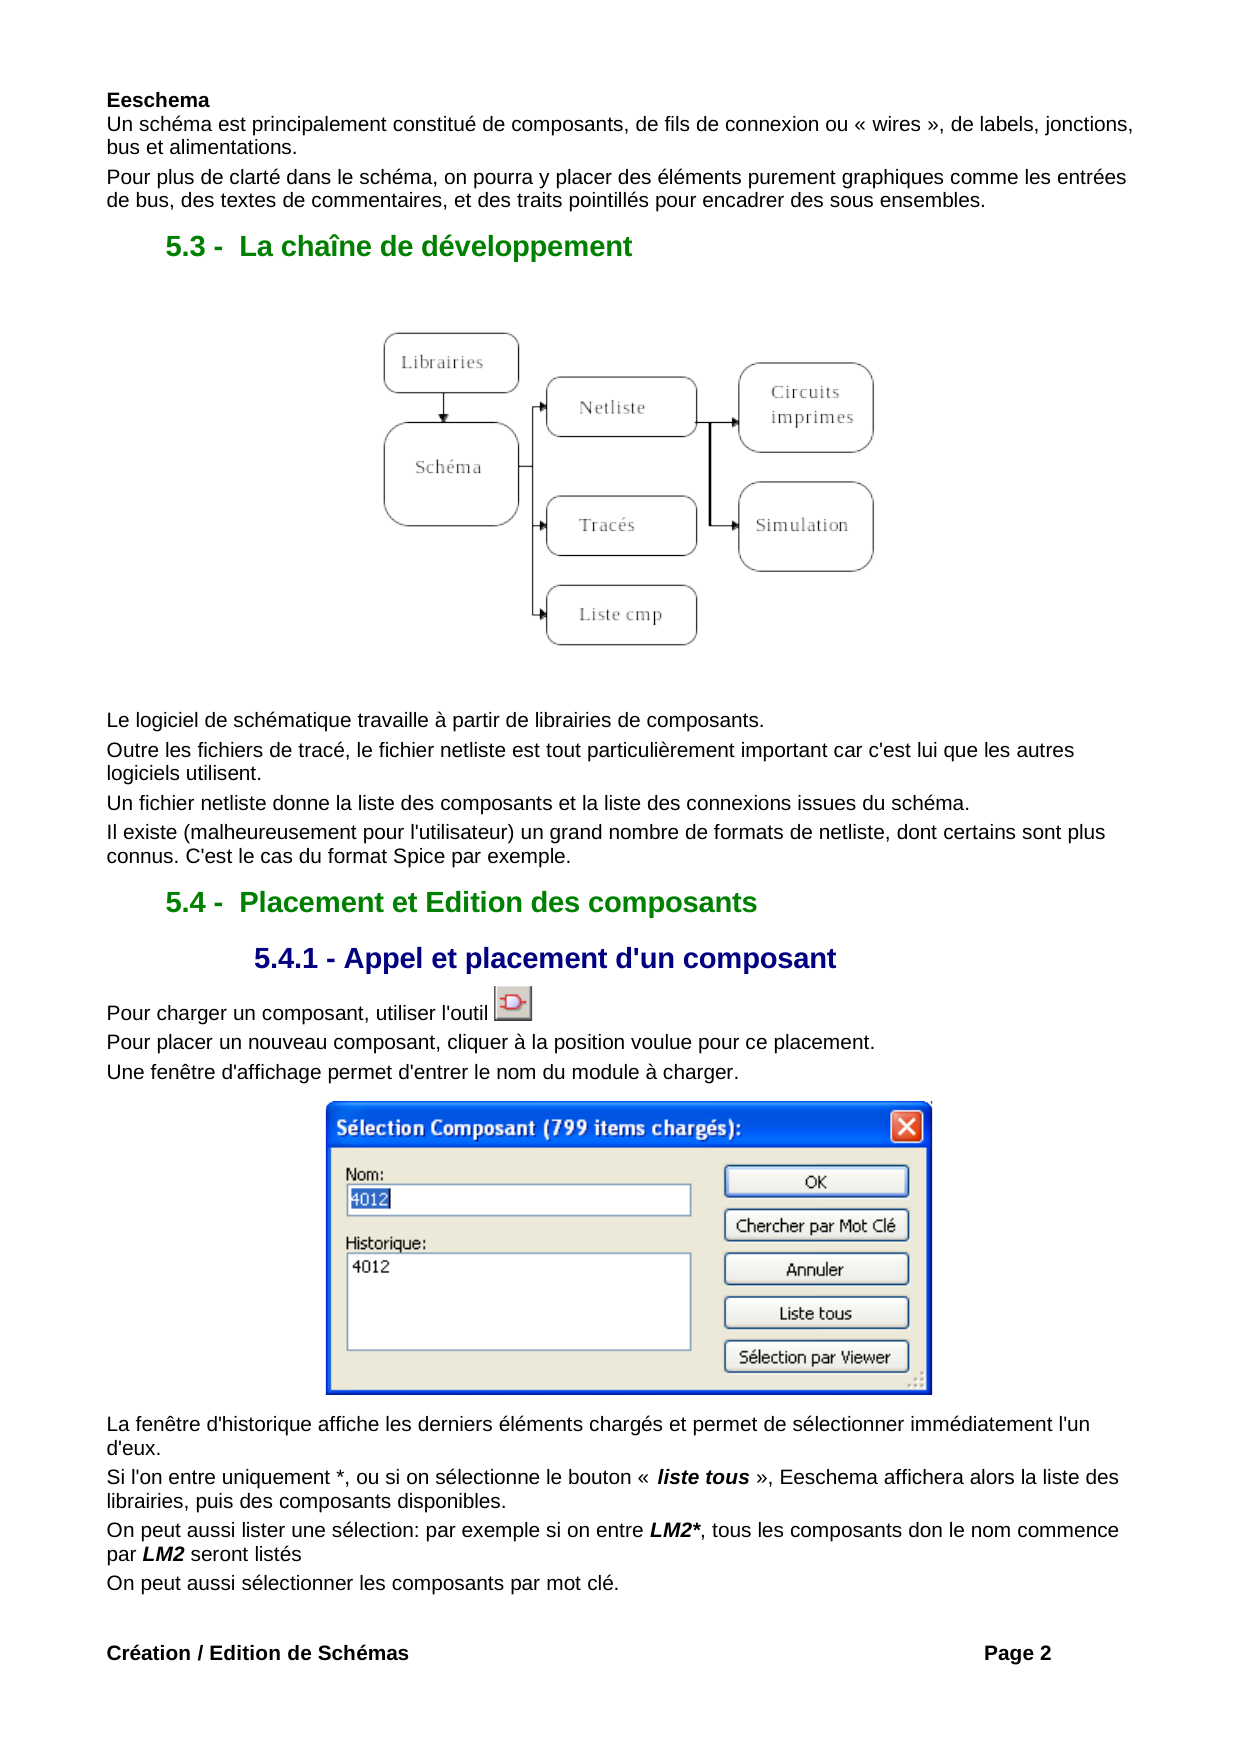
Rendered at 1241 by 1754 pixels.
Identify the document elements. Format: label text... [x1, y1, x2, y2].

text Pour charger un composant, utiliser l'outil [106, 986, 1151, 1025]
subtitle Placement et Edition des composants [92, 886, 1151, 918]
picture [494, 986, 533, 1021]
text On peut aussi lister une sélection: par exemple si on entre LM2*, tous les composants don le nom commence par LM2 seront listés [106, 1519, 1151, 1566]
text Le logiciel de schématique travaille à partir de librairies de composants. [106, 709, 1151, 732]
subtitle Appel et placement d'un composant [180, 942, 1151, 974]
text Pour plus de clarté dans le schéma, on pourra y placer des éléments purement graphiques comme les entrées de bus, des textes de commentaires, et des traits pointillés pour encadrer des sous ensembles. [106, 165, 1151, 212]
text On peut aussi sélectionner les composants par mot clé. [106, 1572, 1151, 1595]
text Il existe (malheureusement pour l'utilisateur) un grand nombre de formats de netliste, dont certains sont plus connus. C'est le cas du format Spice par exemple. [106, 821, 1151, 868]
text Pour placer un nouveau composant, cliquer à la position voulue pour ce placement. [106, 1031, 1151, 1054]
text Si l'on entre uniquement *, ou si on sélectionne le bouton « liste tous », Eeschema affichera alors la liste des librairies, puis des composants disponibles. [106, 1466, 1151, 1513]
text La fenêtre d'historique affiche les derniers éléments chargés et permet de sélectionner immédiatement l'un d'eux. [106, 1413, 1151, 1460]
text Outre les fichiers de tracé, le fichier netliste est tout particulièrement important car c'est lui que les autres logiciels utilisent. [106, 738, 1151, 785]
text Un fichier netliste donne la liste des composants et la liste des connexions issues du schéma. [106, 791, 1151, 815]
subtitle La chaîne de développement [92, 230, 1151, 262]
picture [325, 1101, 933, 1395]
text Un schéma est principalement constitué de composants, de fils de connexion ou « wires », de labels, jonctions, bus et alimentations. [106, 112, 1151, 159]
text Une fenêtre d'affichage permet d'entrer le nom du module à charger. [106, 1060, 1151, 1084]
